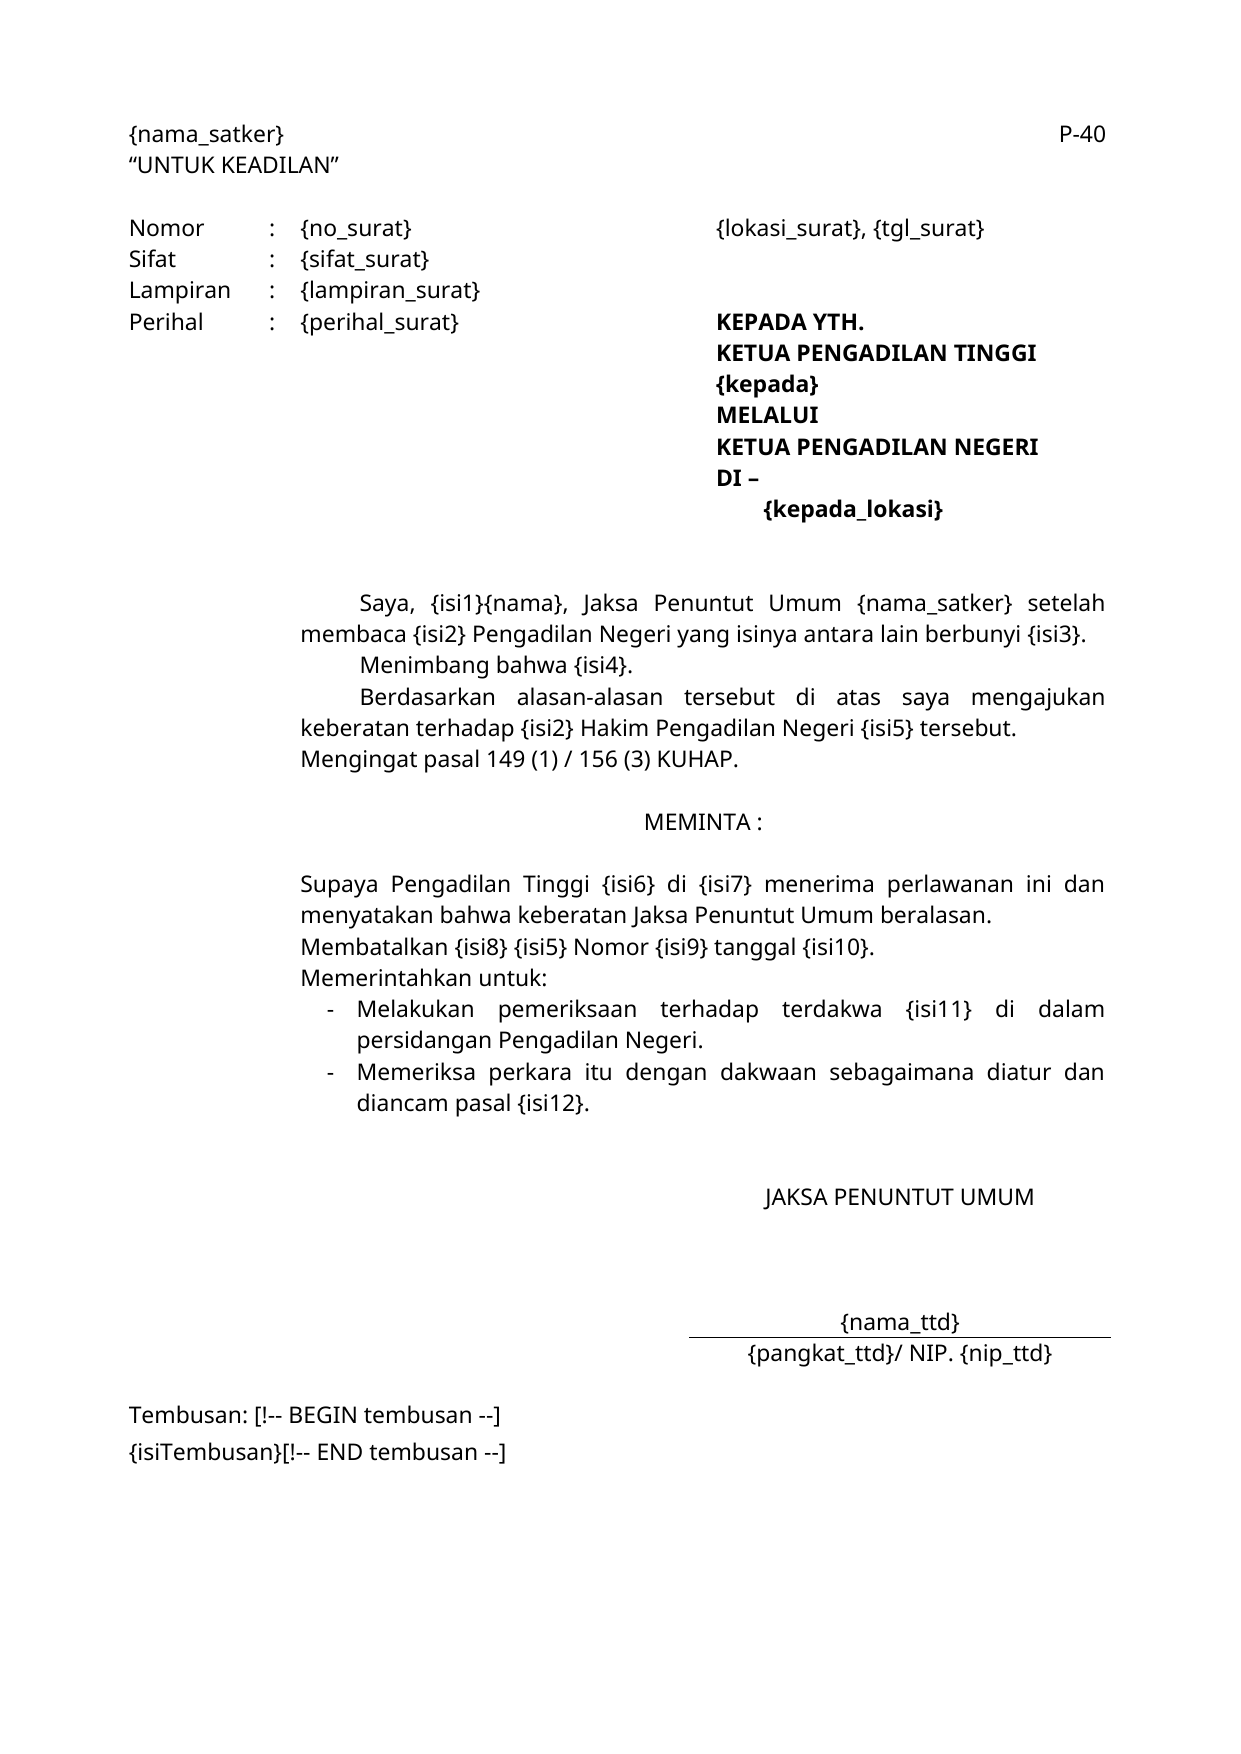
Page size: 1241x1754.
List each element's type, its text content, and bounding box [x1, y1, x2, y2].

table_cell [689, 1212, 1111, 1306]
table_cell {perihal_surat} [289, 306, 664, 524]
table_cell [117, 1181, 1117, 1399]
table_cell : [258, 274, 289, 306]
table_cell [705, 243, 1117, 274]
table_cell - [289, 993, 345, 1056]
table_cell [664, 212, 704, 243]
table_cell KEPADA YTH. KETUA PENGADILAN TINGGI {kepada} MELALUI KETUA PENGADILAN NEGERI DI – {kepada_lokasi} [705, 306, 1117, 524]
table_cell [117, 181, 1117, 212]
table_cell - [289, 1056, 345, 1118]
table_cell Sifat [117, 243, 258, 274]
table_cell [705, 274, 1117, 306]
table_cell [117, 1118, 1117, 1181]
table_cell {lampiran_surat} [289, 274, 664, 306]
table_cell Lampiran [117, 274, 258, 306]
table_cell {sifat_surat} [289, 243, 664, 274]
table_cell : [258, 306, 289, 524]
table_cell Melakukan pemeriksaan terhadap terdakwa {isi11} di dalam persidangan Pengadilan Negeri. [345, 993, 1117, 1056]
table_cell [117, 587, 289, 1118]
table_cell {pangkat_ttd}/ NIP. {nip_ttd} [689, 1338, 1111, 1368]
table_cell {nama_ttd} [689, 1306, 1111, 1337]
table_header {nama_satker} “UNTUK KEADILAN” [117, 118, 975, 181]
table_cell [664, 274, 704, 306]
table_cell [664, 243, 704, 274]
table_header P-40 [975, 118, 1117, 181]
table_cell Memeriksa perkara itu dengan dakwaan sebagaimana diatur dan diancam pasal {isi12}. [345, 1056, 1117, 1118]
table_cell [664, 306, 704, 524]
table_cell Tembusan: [!-- BEGIN tembusan --] {isiTembusan}[!-- END tembusan --] [117, 1400, 1117, 1467]
table_cell : [258, 243, 289, 274]
table_cell {lokasi_surat}, {tgl_surat} [705, 212, 1117, 243]
table_cell {no_surat} [289, 212, 664, 243]
table_cell Perihal [117, 306, 258, 524]
table_cell [117, 524, 1117, 587]
table_cell : [258, 212, 289, 243]
table_cell Saya, {isi1}{nama}, Jaksa Penuntut Umum {nama_satker} setelah membaca {isi2} Pengadilan Negeri yang isinya antara lain berbunyi {isi3}. Menimbang bahwa {isi4}. Berdasarkan alasan-alasan tersebut di atas saya mengajukan keberatan terhadap {isi2} Hakim Pengadilan Negeri {isi5} tersebut. Mengingat pasal 149 (1) / 156 (3) KUHAP. MEMINTA : Supaya Pengadilan Tinggi {isi6} di {isi7} menerima perlawanan ini dan menyatakan bahwa keberatan Jaksa Penuntut Umum beralasan. Membatalkan {isi8} {isi5} Nomor {isi9} tanggal {isi10}. Memerintahkan untuk: [289, 587, 1117, 993]
table_header JAKSA PENUNTUT UMUM [689, 1181, 1111, 1212]
table_cell Nomor [117, 212, 258, 243]
